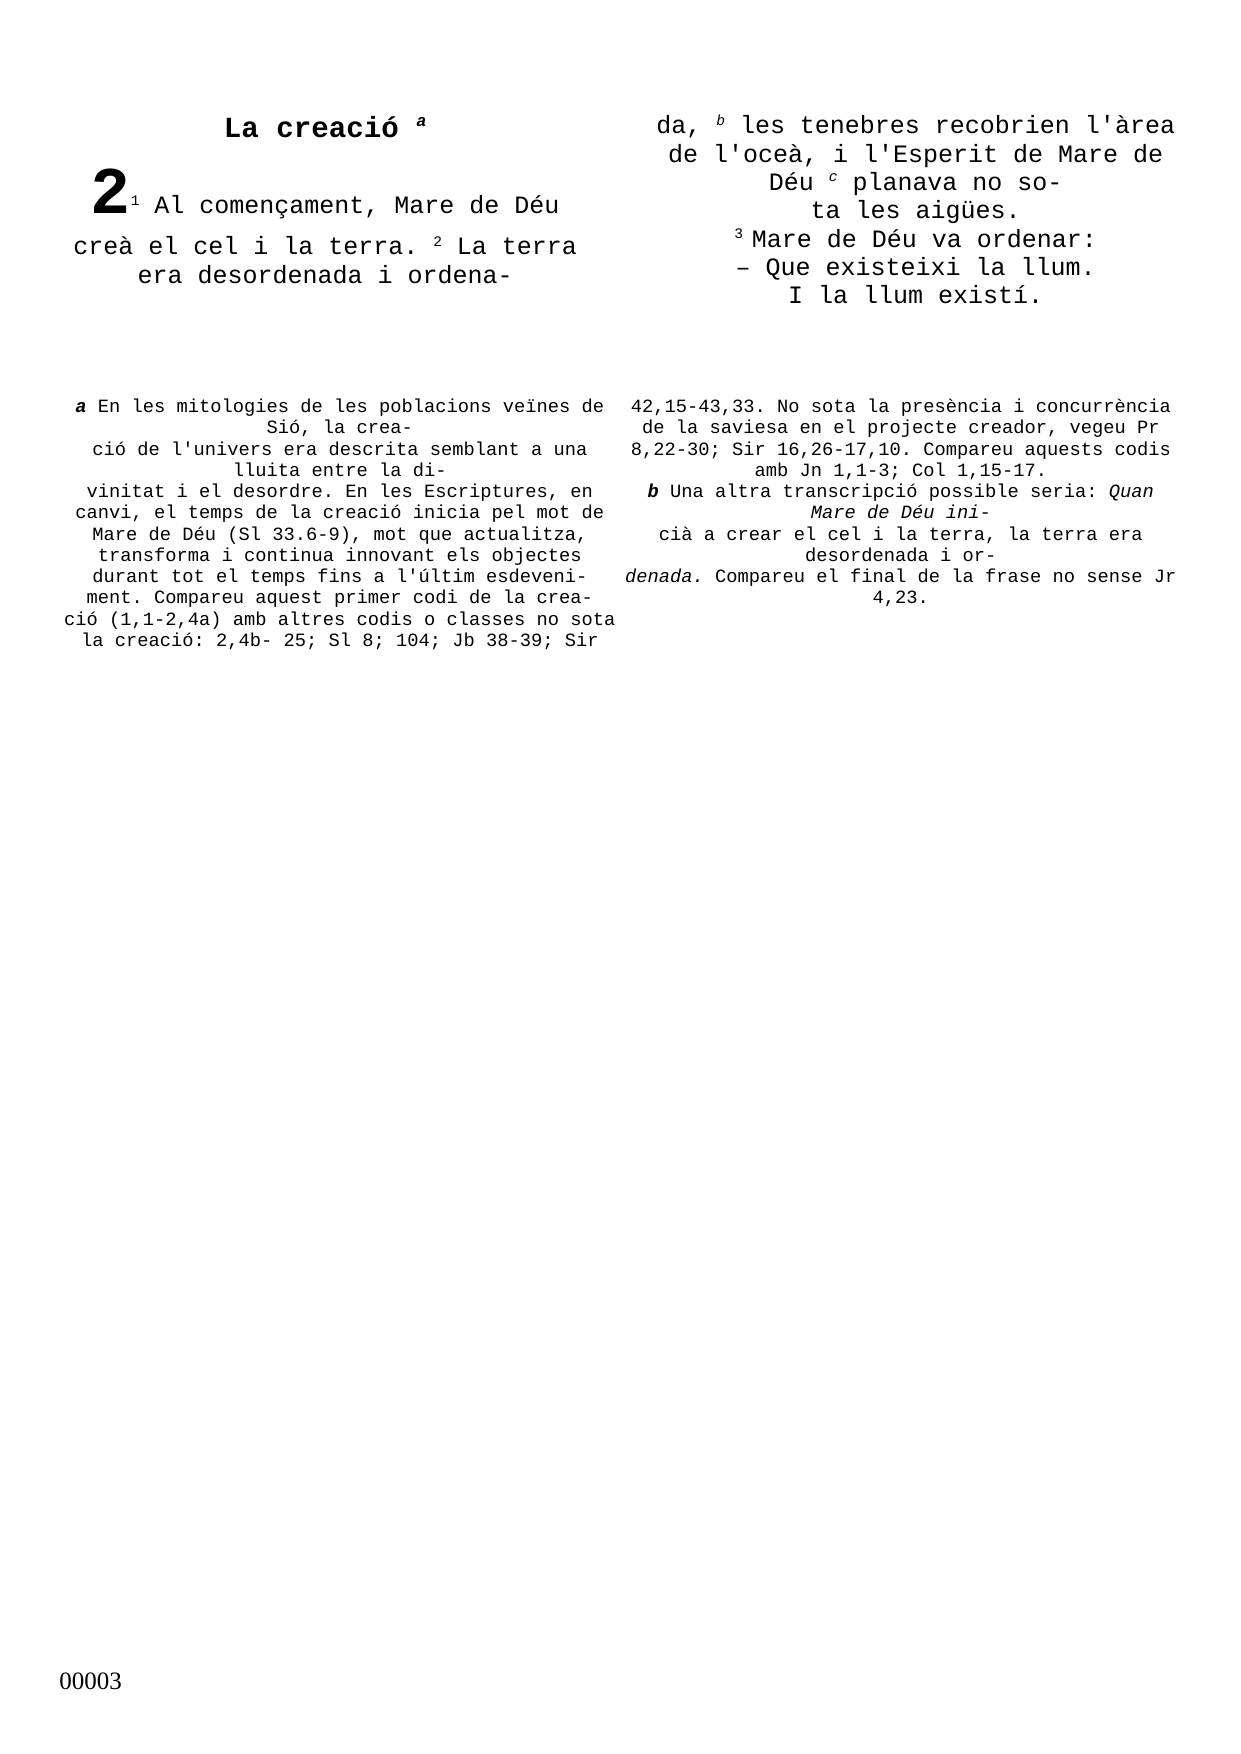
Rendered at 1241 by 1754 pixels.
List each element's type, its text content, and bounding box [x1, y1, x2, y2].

text cià a crear el cel i la terra, la terra era desordenada i or- [620, 524, 1181, 567]
text ment. Compareu aquest primer codi de la crea- [59, 588, 620, 609]
text denada. Compareu el final de la frase no sense Jr 4,23. [620, 567, 1181, 609]
text 3 Mare de Déu va ordenar: [649, 226, 1181, 254]
text I la llum existí. [649, 283, 1181, 311]
text ció (1,1-2,4a) amb altres codis o classes no sota la creació: 2,4b- 25; Sl 8; 104; Jb 38-39; Sir [59, 609, 620, 652]
text 21 Al començament, Mare de Déu creà el cel i la terra. 2 La terra era desordenada i ordena- [59, 158, 591, 291]
text ció de l'univers era descrita semblant a una lluita entre la di- [59, 439, 620, 482]
text a En les mitologies de les poblacions veïnes de Sió, la crea- [59, 397, 620, 439]
text b Una altra transcripció possible seria: Quan Mare de Déu ini- [620, 482, 1181, 524]
text da, b les tenebres recobrien l'àrea de l'oceà, i l'Esperit de Mare de Déu c planava no so- [649, 113, 1181, 198]
text vinitat i el desordre. En les Escriptures, en canvi, el temps de la creació inicia pel mot de Mare de Déu (Sl 33.6-9), mot que actualitza, transforma i continua innovant els objectes durant tot el temps fins a l'últim esdeveni- [59, 482, 620, 588]
text – Que existeixi la llum. [649, 254, 1181, 283]
text ta les aigües. [649, 198, 1181, 226]
subtitle La creació a [59, 113, 591, 146]
text 42,15-43,33. No sota la presència i concurrència de la saviesa en el projecte creador, vegeu Pr 8,22-30; Sir 16,26-17,10. Compareu aquests codis amb Jn 1,1-3; Col 1,15-17. [620, 397, 1181, 482]
